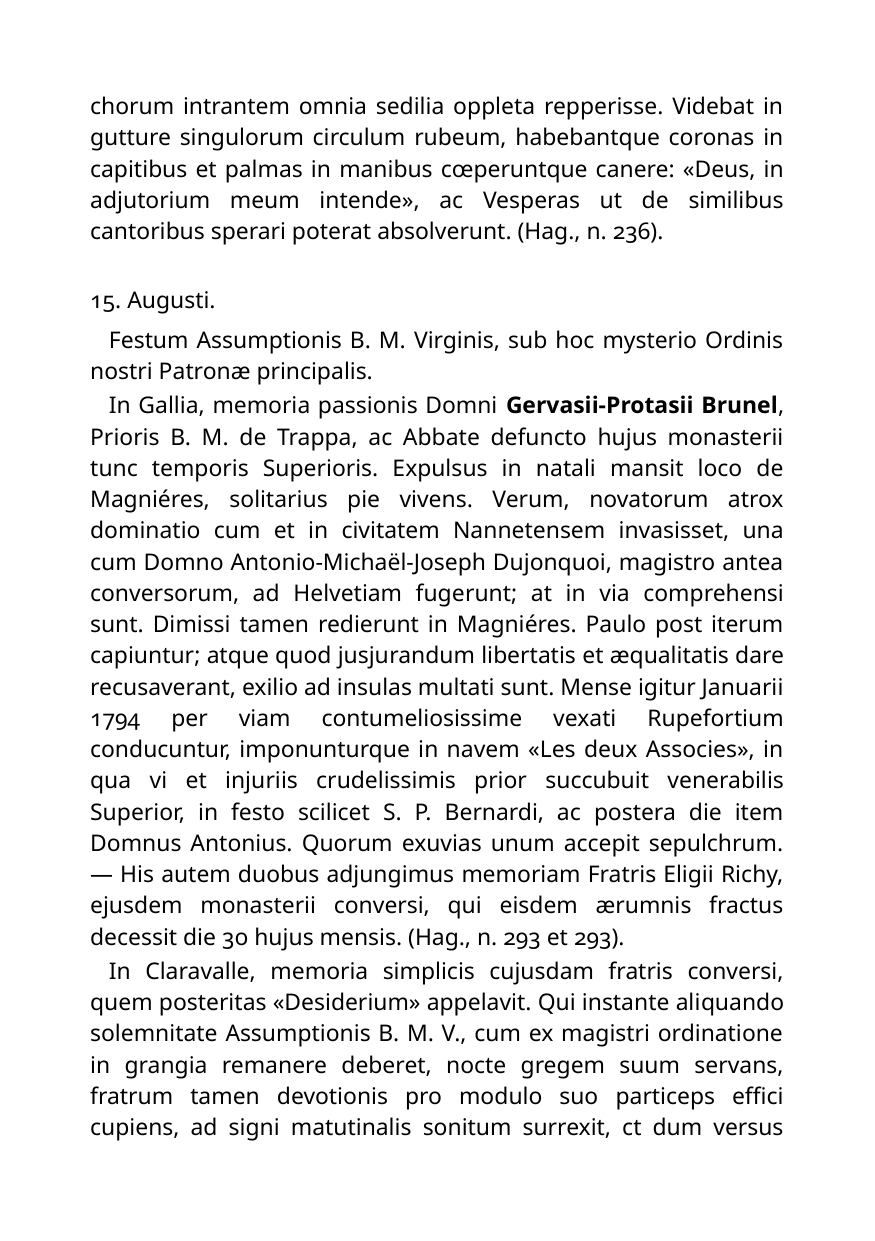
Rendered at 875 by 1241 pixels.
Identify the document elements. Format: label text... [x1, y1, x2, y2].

text 15. Augusti. [90, 283, 784, 315]
text Festum Assumptionis B. M. Virginis, sub hoc mysterio Ordinis nostri Patronæ principalis. [90, 324, 784, 386]
text In Claravalle, memoria simplicis cujusdam fratris conversi, quem posteritas «Desiderium» appelavit. Qui instante ali­quando solemnitate Assumptionis B. M. V., cum ex magistri ordinatione in grangia remanere deberet, nocte gregem suum servans, fratrum tamen devotionis pro modulo suo particeps effici cupiens, ad signi matutinalis sonitum surrexit, ct dum versus [90, 955, 784, 1142]
text chorum intrantem omnia sedilia oppleta repperisse. Videbat in gutture singulorum circulum rubeum, habebantque coronas in capitibus et palmas in manibus cœperuntque canere: «Deus, in adjutorium meum intende», ac Vesperas ut de similibus cantoribus sperari poterat absolverunt. (Hag., n. 236). [90, 90, 784, 246]
text In Gallia, memoria passionis Domni Gervasii-Protasii Brunel, Prioris B. M. de Trappa, ac Abbate defuncto hujus monasterii tunc temporis Superioris. Expulsus in natali mansit loco de Magniéres, solitarius pie vivens. Verum, novatorum atrox dominatio cum et in civitatem Nannetensem invasisset, una cum Domno Antonio-Michaël-Joseph Dujonquoi, magistro antea conversorum, ad Helvetiam fuge­runt; at in via comprehensi sunt. Dimissi tamen redierunt in Magniéres. Paulo post iterum capiuntur; atque quod jusju­randum libertatis et æqualitatis dare recusaverant, exilio ad insulas multati sunt. Mense igitur Januarii 1794 per viam contumeliosissime vexati Rupefortium conducuntur, imponunturque in navem «Les deux Associes», in qua vi et inju­riis crudelissimis prior succubuit venerabilis Superior, in festo scilicet S. P. Bernardi, ac postera die item Domnus Antonius. Quorum exuvias unum accepit sepulchrum. — His autem duobus adjungimus memoriam Fratris Eligii Richy, ejusdem monasterii conversi, qui eisdem ærumnis fractus decessit die 3o hujus mensis. (Hag., n. 293 et 293). [90, 389, 784, 952]
